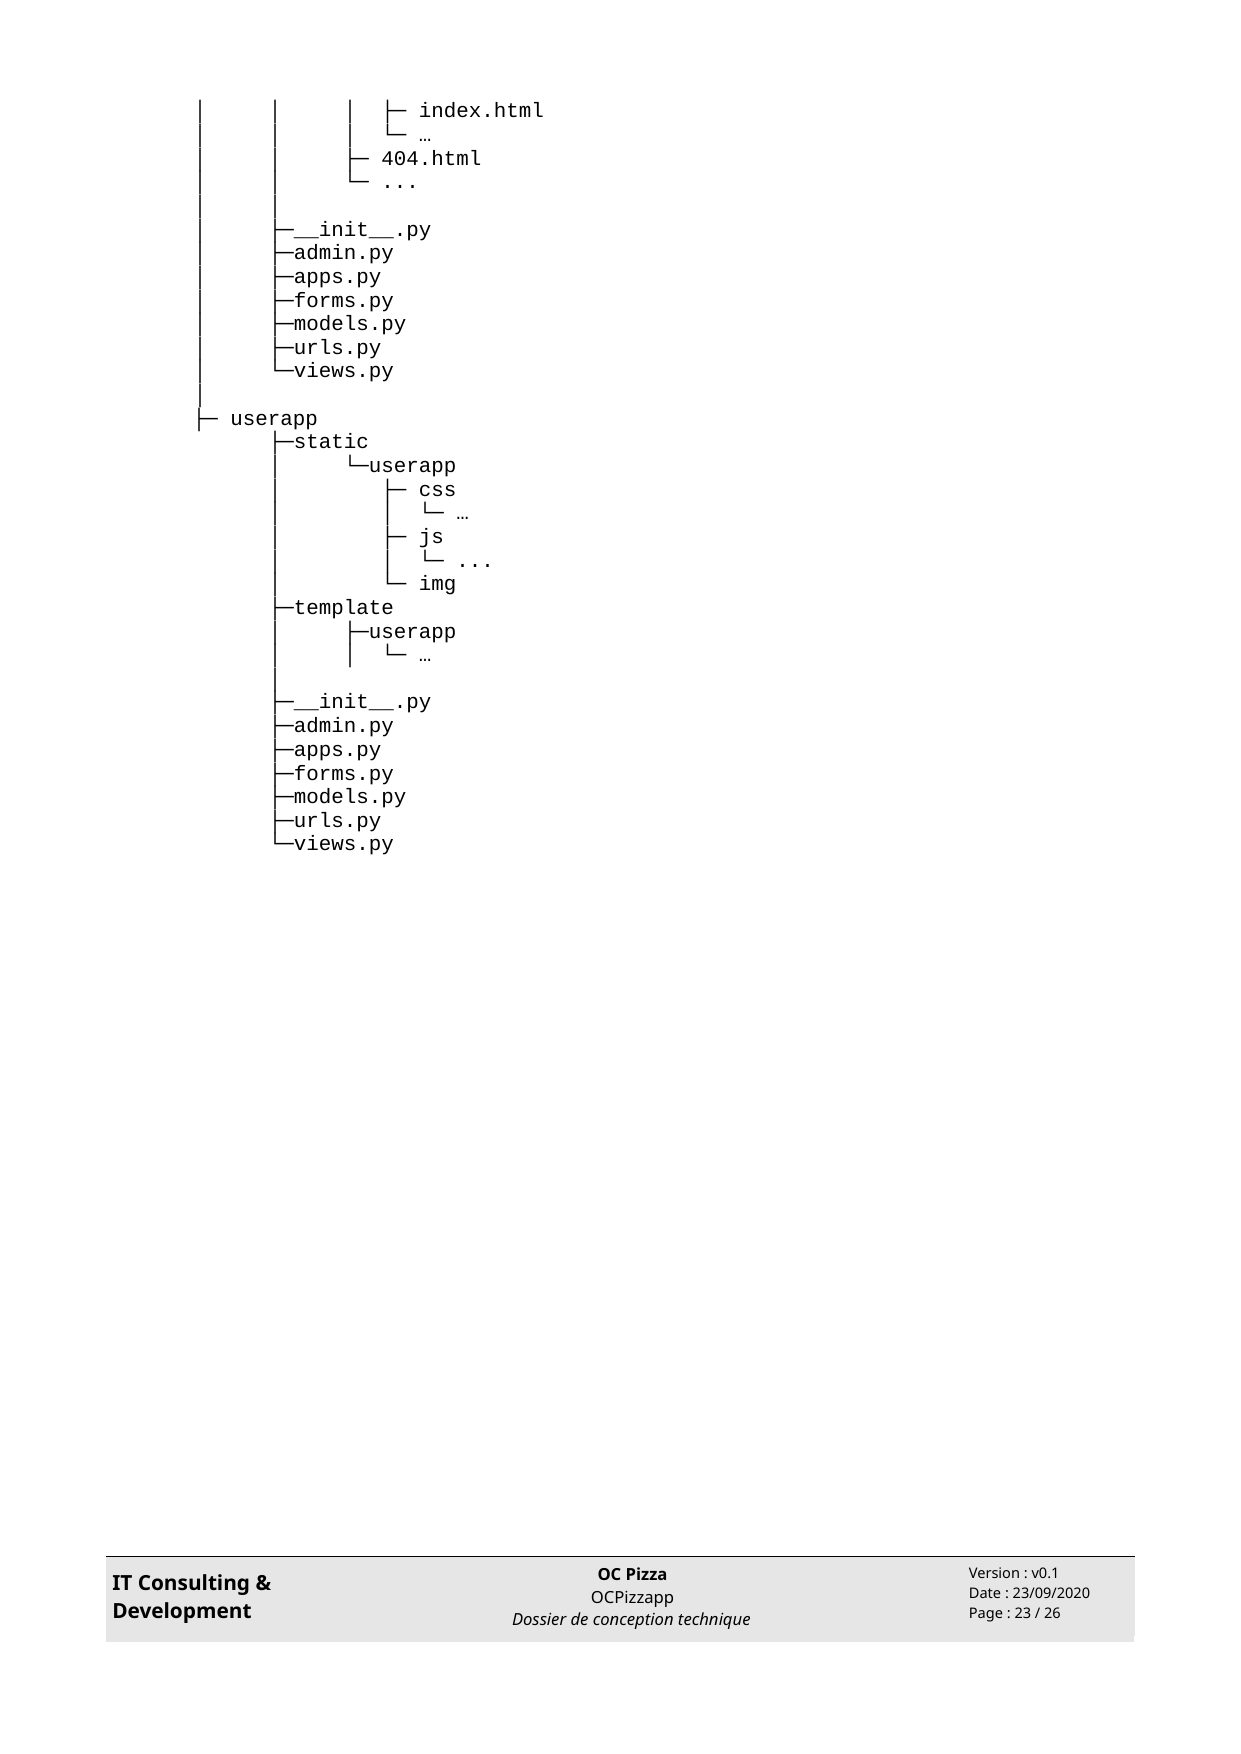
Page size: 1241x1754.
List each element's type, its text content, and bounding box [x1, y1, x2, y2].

list │ [144, 384, 1134, 408]
list │ │ ├─ 404.html [350, 148, 1134, 171]
list │ │ └─ ... [144, 171, 1134, 195]
list │ │ ├─ 404.html [200, 148, 274, 171]
list ├─forms.py [144, 762, 1134, 786]
list │ ├─admin.py [144, 242, 1134, 266]
list │ ├─urls.py [144, 337, 199, 361]
text └─views.py [106, 833, 1134, 857]
list ├─admin.py [144, 715, 1134, 739]
list ├─urls.py [144, 810, 274, 833]
list │ │ ├─ 404.html [144, 148, 199, 171]
list │ │ └─ … [144, 502, 1134, 526]
list ├─apps.py [275, 739, 1134, 762]
list │ ├─urls.py [275, 337, 1134, 361]
list │ ├─apps.py [200, 266, 274, 289]
list │ ├─ js [144, 526, 1134, 550]
list │ ├─models.py [144, 313, 1134, 337]
list ├─models.py [144, 786, 1134, 810]
list │ └─views.py [144, 361, 1134, 384]
list │ │ ├─ 404.html [275, 148, 349, 171]
list │ ├─urls.py [200, 337, 274, 361]
list │ │ └─ … [144, 644, 1134, 668]
list │ │ │ ├─ index.html [144, 100, 1134, 124]
list │ ├─apps.py [144, 266, 199, 289]
list │ ├─__init__.py [144, 668, 1134, 715]
list │ │ │ └─ … [144, 124, 1134, 148]
list │ ├─apps.py [275, 266, 1134, 289]
text ├─ userapp ├─static │ └─userapp │ ├─ css [106, 408, 1134, 502]
list │ ├─forms.py [144, 289, 1134, 313]
list ├─urls.py [275, 810, 1134, 833]
list │ │ │ ├─__init__.py [144, 195, 1134, 242]
list ├─apps.py [144, 739, 274, 762]
list │ │ └─ ... │ └─ img ├─template │ ├─userapp [144, 550, 1134, 644]
